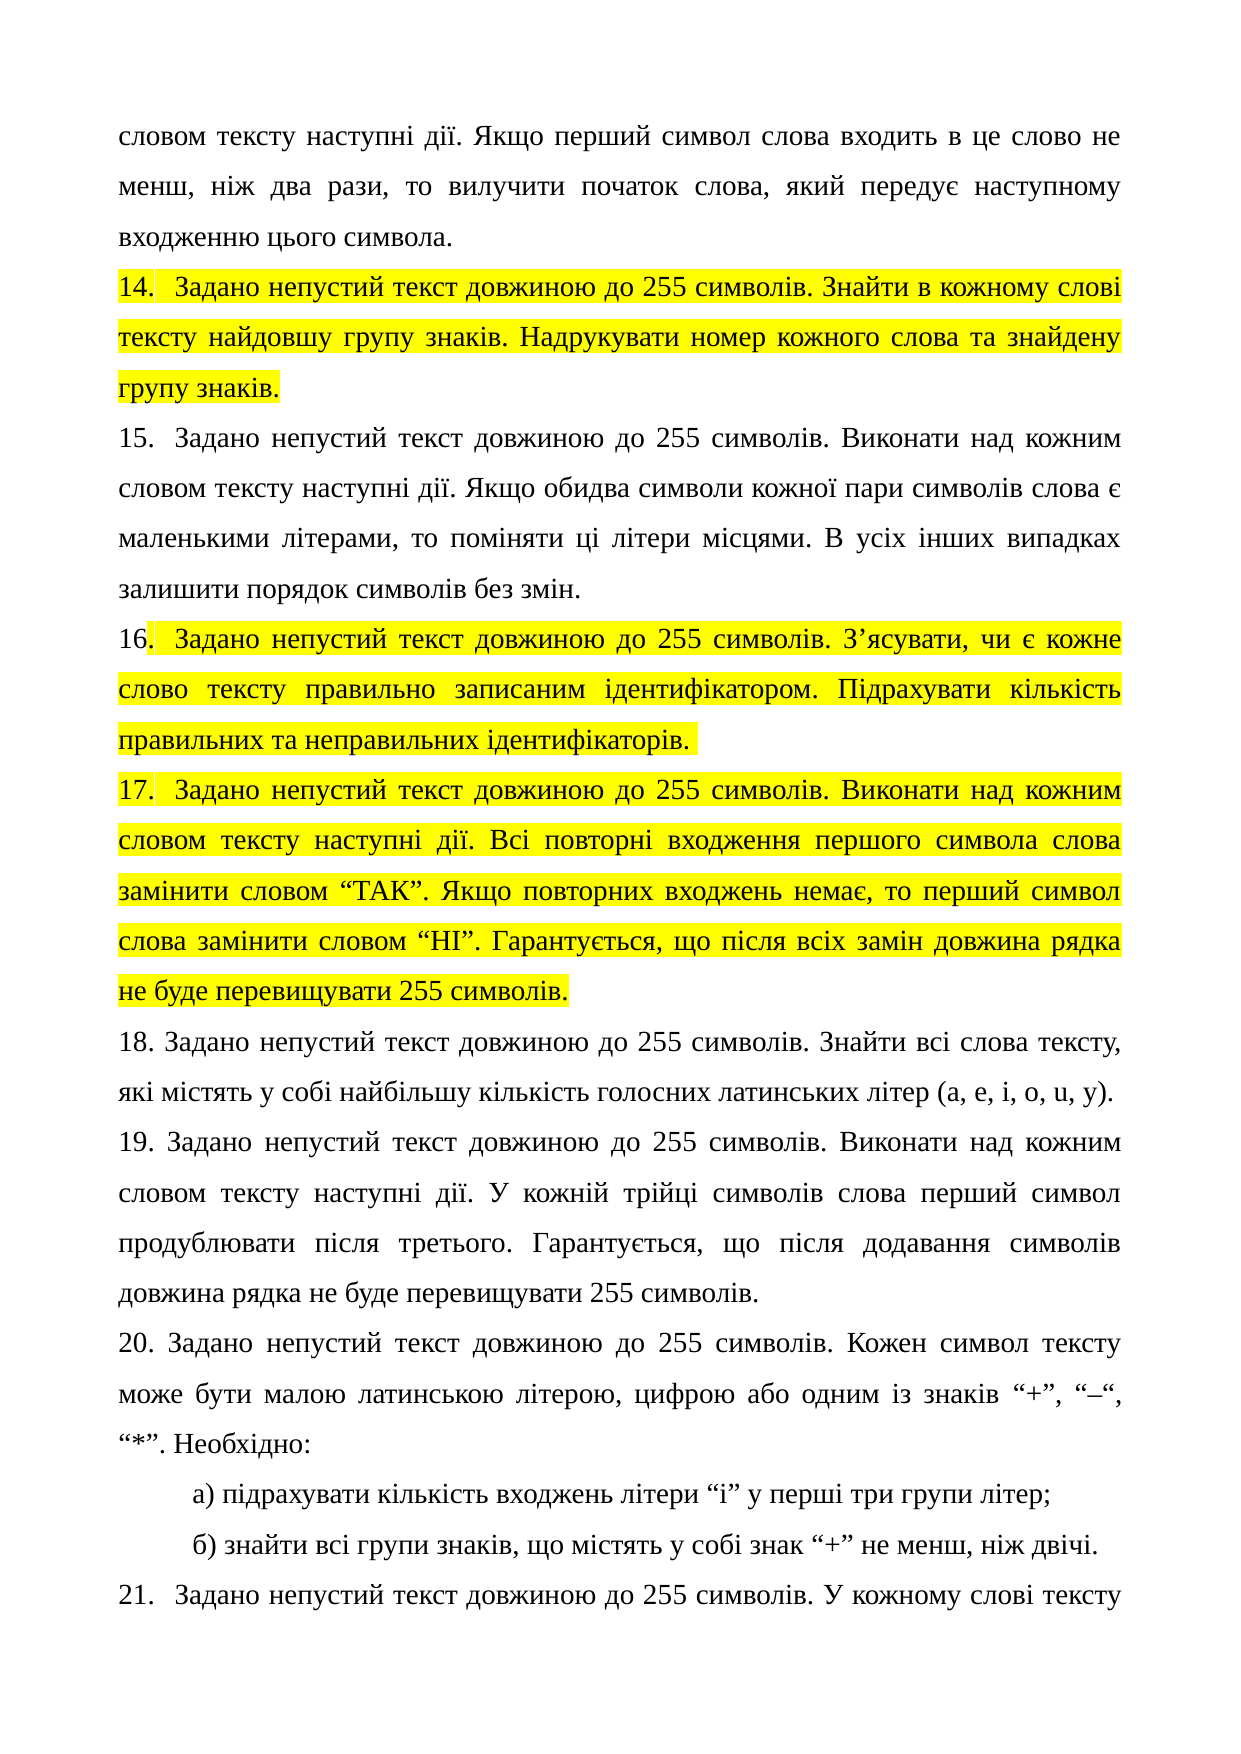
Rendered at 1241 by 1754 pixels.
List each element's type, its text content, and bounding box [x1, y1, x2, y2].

text 21. Задано непустий текст довжиною до 255 символів. У кожному слові тексту [118, 1577, 1122, 1611]
text а) підрахувати кількість входжень літери “і” у перші три групи літер; [118, 1477, 1122, 1510]
text словом тексту наступні дії. Якщо перший символ слова входить в це слово не менш, ніж два рази, то вилучити початок слова, який передує наступному входженню цього символа. [118, 118, 1122, 252]
text 20. Задано непустий текст довжиною до 255 символів. Кожен символ тексту може бути малою латинською літерою, цифрою або одним із знаків “+”, “–“, “*”. Необхідно: [118, 1326, 1122, 1460]
text 14. Задано непустий текст довжиною до 255 символів. Знайти в кожному слові тексту найдовшу групу знаків. Надрукувати номер кожного слова та знайдену групу знаків. [118, 269, 1122, 403]
text б) знайти всі групи знаків, що містять у собі знак “+” не менш, ніж двічі. [118, 1527, 1122, 1560]
text 19. Задано непустий текст довжиною до 255 символів. Виконати над кожним словом тексту наступні дії. У кожній трійці символів слова перший символ продублювати після третього. Гарантується, що після додавання символів довжина рядка не буде перевищувати 255 символів. [118, 1124, 1122, 1309]
text 15. Задано непустий текст довжиною до 255 символів. Виконати над кожним словом тексту наступні дії. Якщо обидва символи кожної пари символів слова є маленькими літерами, то поміняти ці літери місцями. В усіх інших випадках залишити порядок символів без змін. [118, 420, 1122, 604]
text 16. Задано непустий текст довжиною до 255 символів. З’ясувати, чи є кожне слово тексту правильно записаним ідентифікатором. Підрахувати кількість правильних та неправильних ідентифікаторів. [118, 621, 1122, 755]
text 17. Задано непустий текст довжиною до 255 символів. Виконати над кожним словом тексту наступні дії. Всі повторні входження першого символа слова замінити словом “ТАК”. Якщо повторних входжень немає, то перший символ слова замінити словом “НІ”. Гарантується, що після всіх замін довжина рядка не буде перевищувати 255 символів. [118, 772, 1122, 1007]
text 18. Задано непустий текст довжиною до 255 символів. Знайти всі слова тексту, які містять у собі найбільшу кількість голосних латинських літер (a, e, i, o, u, y). [118, 1024, 1122, 1108]
